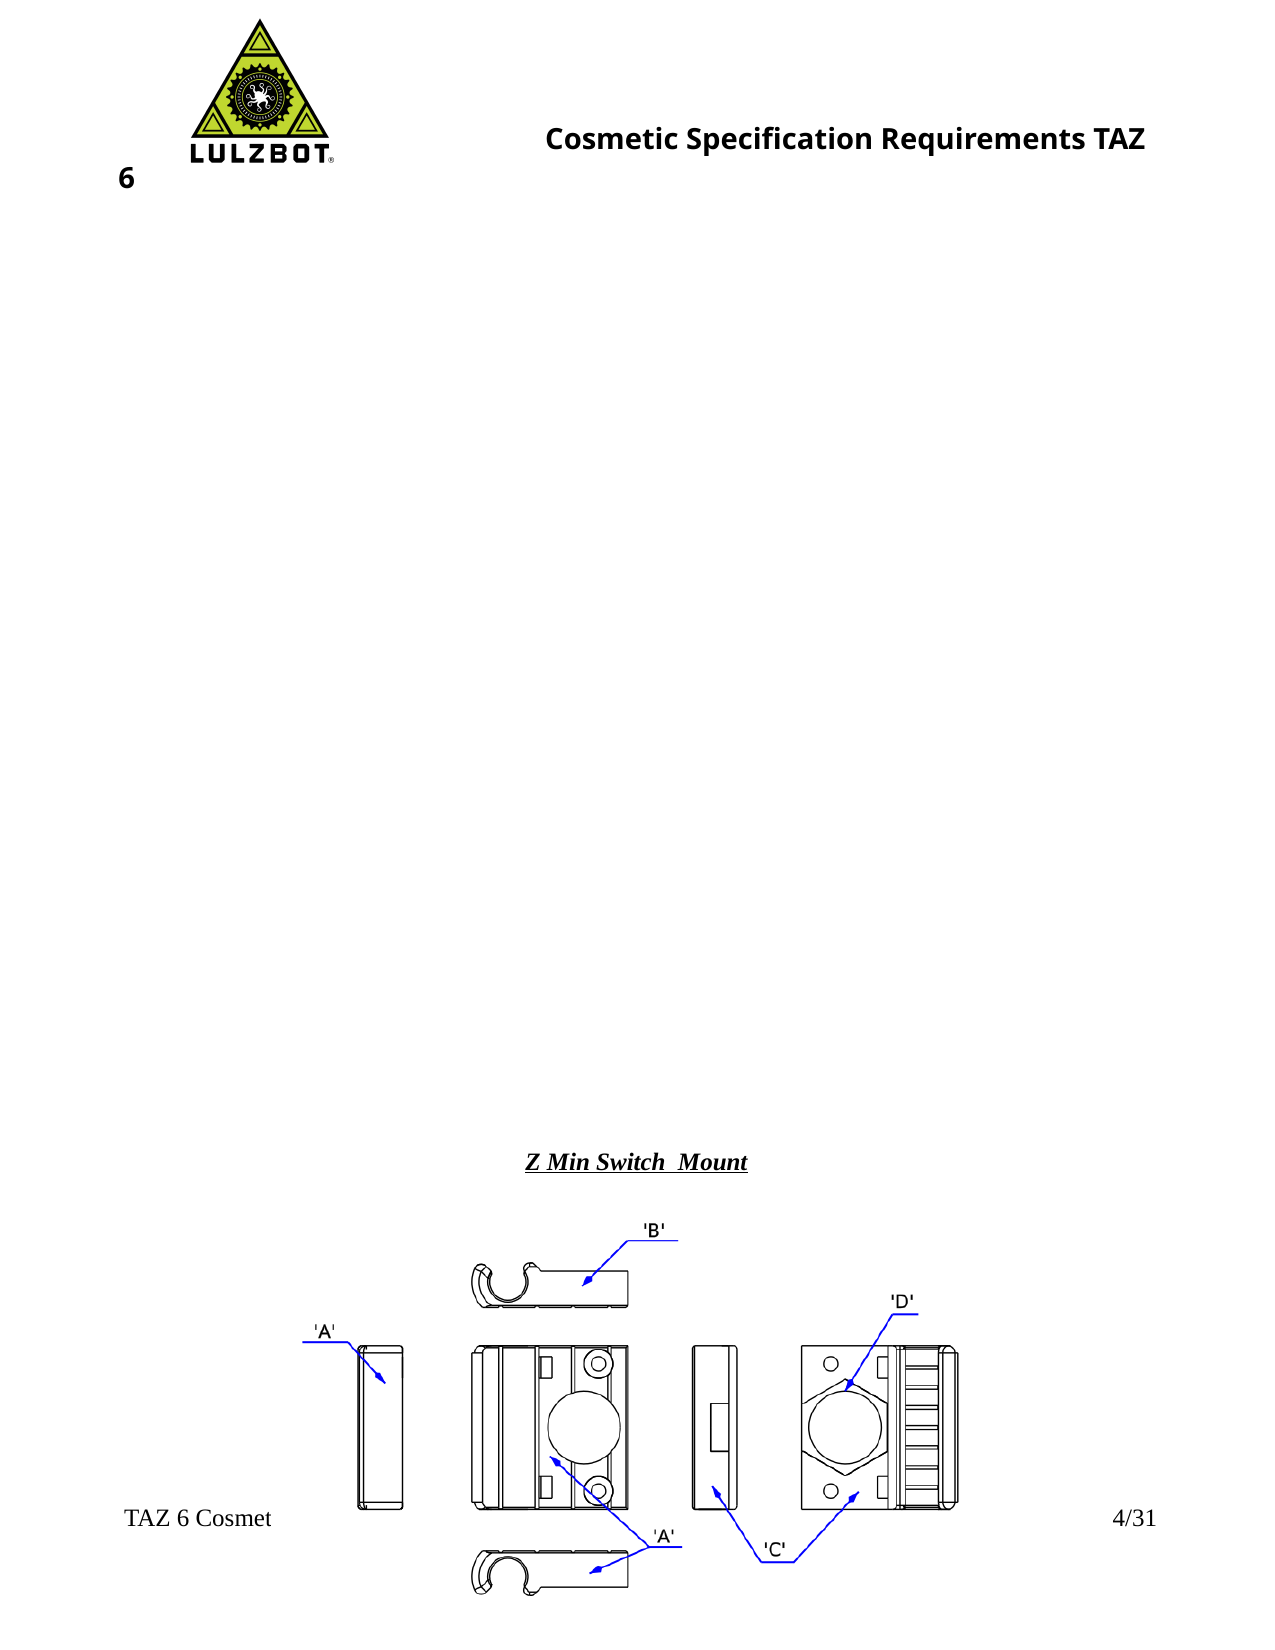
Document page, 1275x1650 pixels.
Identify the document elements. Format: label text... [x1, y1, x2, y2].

picture [271, 1204, 1004, 1621]
picture [181, 8, 344, 177]
text Z Min Switch Mount [118, 1147, 1157, 1176]
